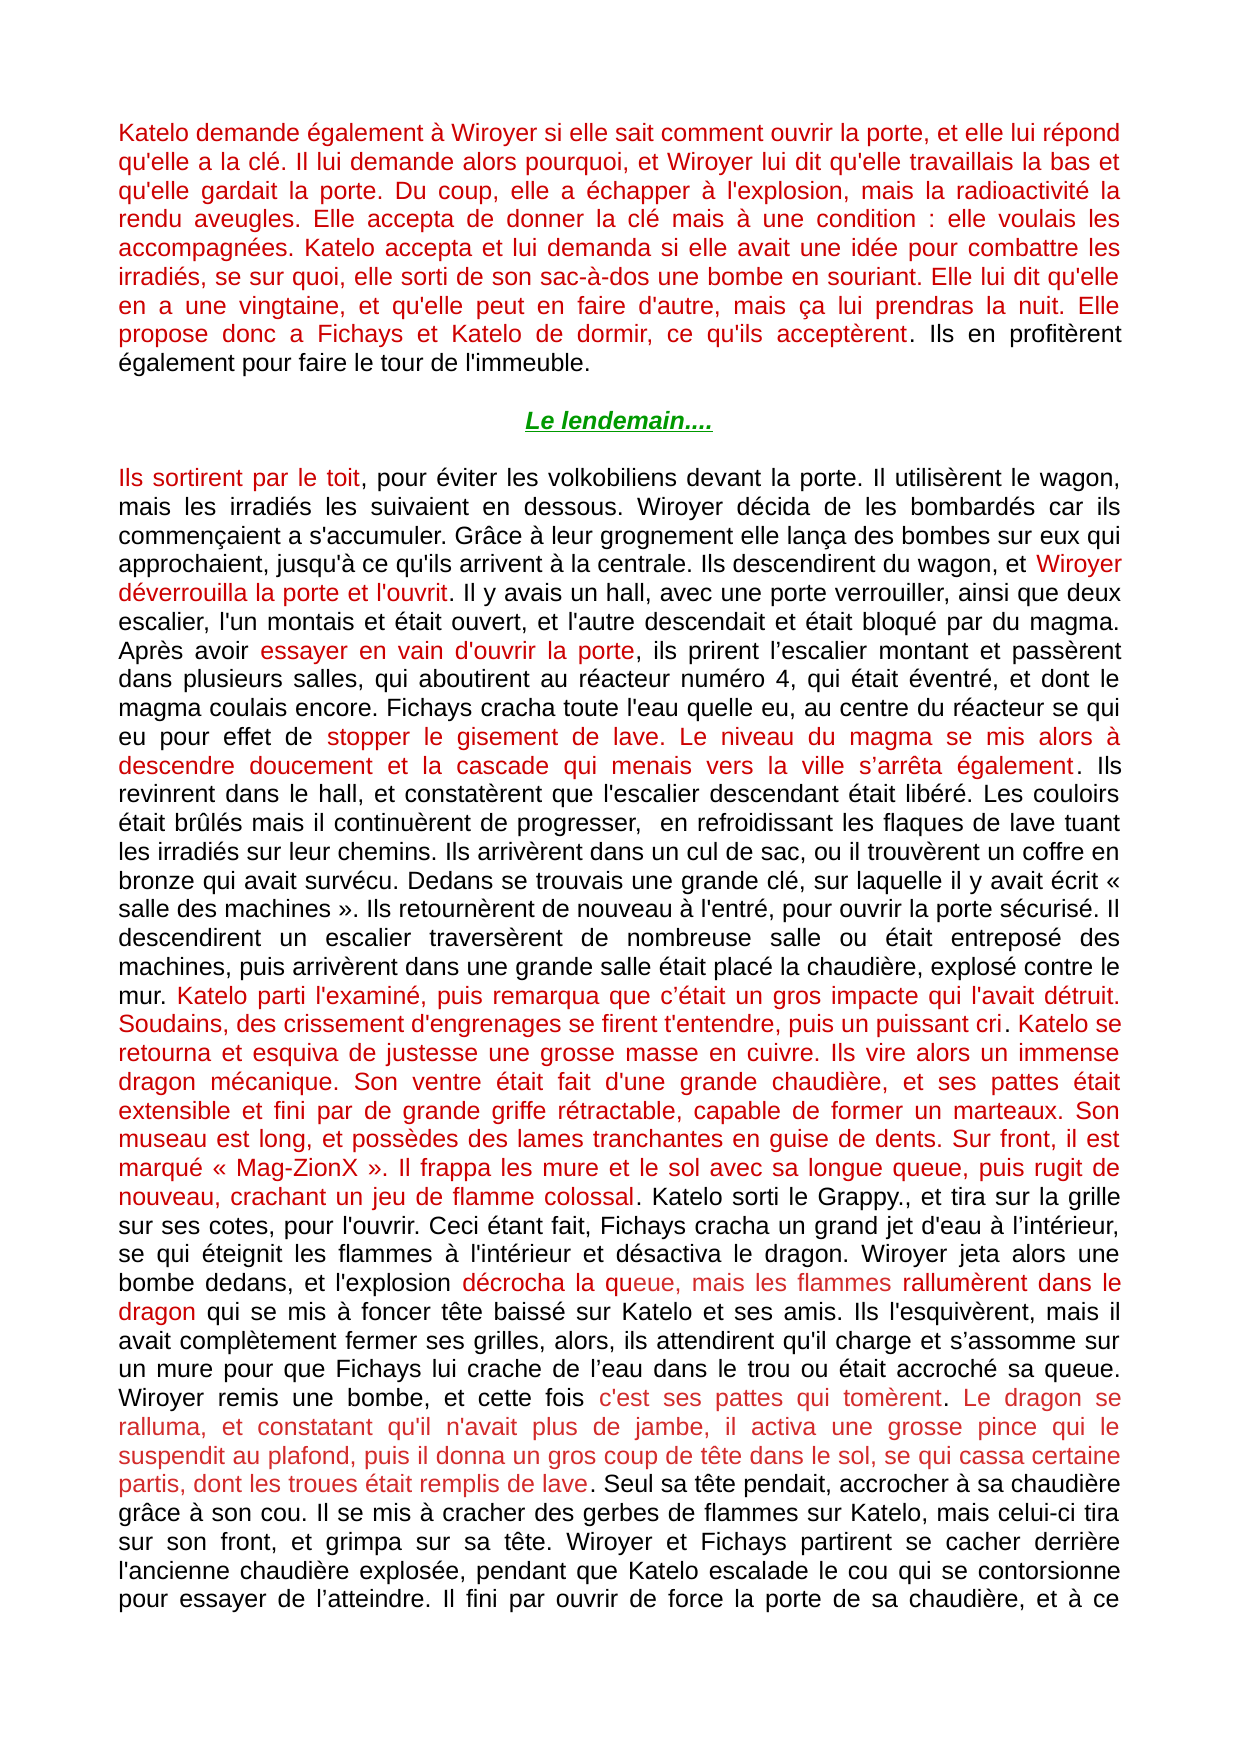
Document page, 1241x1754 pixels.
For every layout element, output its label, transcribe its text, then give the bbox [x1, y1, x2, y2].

text Katelo demande également à Wiroyer si elle sait comment ouvrir la porte, et elle lui répond qu'elle a la clé. Il lui demande alors pourquoi, et Wiroyer lui dit qu'elle travaillais la bas et qu'elle gardait la porte. Du coup, elle a échapper à l'explosion, mais la radioactivité la rendu aveugles. Elle accepta de donner la clé mais à une condition : elle voulais les accompagnées. Katelo accepta et lui demanda si elle avait une idée pour combattre les irradiés, se sur quoi, elle sorti de son sac-à-dos une bombe en souriant. Elle lui dit qu'elle en a une vingtaine, et qu'elle peut en faire d'autre, mais ça lui prendras la nuit. Elle propose donc a Fichays et Katelo de dormir, ce qu'ils acceptèrent. Ils en profitèrent également pour faire le tour de l'immeuble. [118, 118, 1122, 377]
text Le lendemain.... [118, 406, 1122, 434]
text Ils sortirent par le toit, pour éviter les volkobiliens devant la porte. Il utilisèrent le wagon, mais les irradiés les suivaient en dessous. Wiroyer décida de les bombardés car ils commençaient a s'accumuler. Grâce à leur grognement elle lança des bombes sur eux qui approchaient, jusqu'à ce qu'ils arrivent à la centrale. Ils descendirent du wagon, et Wiroyer déverrouilla la porte et l'ouvrit. Il y avais un hall, avec une porte verrouiller, ainsi que deux escalier, l'un montais et était ouvert, et l'autre descendait et était bloqué par du magma. Après avoir essayer en vain d'ouvrir la porte, ils prirent l’escalier montant et passèrent dans plusieurs salles, qui aboutirent au réacteur numéro 4, qui était éventré, et dont le magma coulais encore. Fichays cracha toute l'eau quelle eu, au centre du réacteur se qui eu pour effet de stopper le gisement de lave. Le niveau du magma se mis alors à descendre doucement et la cascade qui menais vers la ville s’arrêta également. Ils revinrent dans le hall, et constatèrent que l'escalier descendant était libéré. Les couloirs était brûlés mais il continuèrent de progresser, en refroidissant les flaques de lave tuant les irradiés sur leur chemins. Ils arrivèrent dans un cul de sac, ou il trouvèrent un coffre en bronze qui avait survécu. Dedans se trouvais une grande clé, sur laquelle il y avait écrit « salle des machines ». Ils retournèrent de nouveau à l'entré, pour ouvrir la porte sécurisé. Il descendirent un escalier traversèrent de nombreuse salle ou était entreposé des machines, puis arrivèrent dans une grande salle était placé la chaudière, explosé contre le mur. Katelo parti l'examiné, puis remarqua que c’était un gros impacte qui l'avait détruit. Soudains, des crissement d'engrenages se firent t'entendre, puis un puissant cri. Katelo se retourna et esquiva de justesse une grosse masse en cuivre. Ils vire alors un immense dragon mécanique. Son ventre était fait d'une grande chaudière, et ses pattes était extensible et fini par de grande griffe rétractable, capable de former un marteaux. Son museau est long, et possèdes des lames tranchantes en guise de dents. Sur front, il est marqué « Mag-ZionX ». Il frappa les mure et le sol avec sa longue queue, puis rugit de nouveau, crachant un jeu de flamme colossal. Katelo sorti le Grappy., et tira sur la grille sur ses cotes, pour l'ouvrir. Ceci étant fait, Fichays cracha un grand jet d'eau à l’intérieur, se qui éteignit les flammes à l'intérieur et désactiva le dragon. Wiroyer jeta alors une bombe dedans, et l'explosion décrocha la queue, mais les flammes rallumèrent dans le dragon qui se mis à foncer tête baissé sur Katelo et ses amis. Ils l'esquivèrent, mais il avait complètement fermer ses grilles, alors, ils attendirent qu'il charge et s’assomme sur un mure pour que Fichays lui crache de l’eau dans le trou ou était accroché sa queue. Wiroyer remis une bombe, et cette fois c'est ses pattes qui tomèrent. Le dragon se ralluma, et constatant qu'il n'avait plus de jambe, il activa une grosse pince qui le suspendit au plafond, puis il donna un gros coup de tête dans le sol, se qui cassa certaine partis, dont les troues était remplis de lave. Seul sa tête pendait, accrocher à sa chaudière grâce à son cou. Il se mis à cracher des gerbes de flammes sur Katelo, mais celui-ci tira sur son front, et grimpa sur sa tête. Wiroyer et Fichays partirent se cacher derrière l'ancienne chaudière explosée, pendant que Katelo escalade le cou qui se contorsionne pour essayer de l’atteindre. Il fini par ouvrir de force la porte de sa chaudière, et à ce [118, 463, 1122, 1613]
